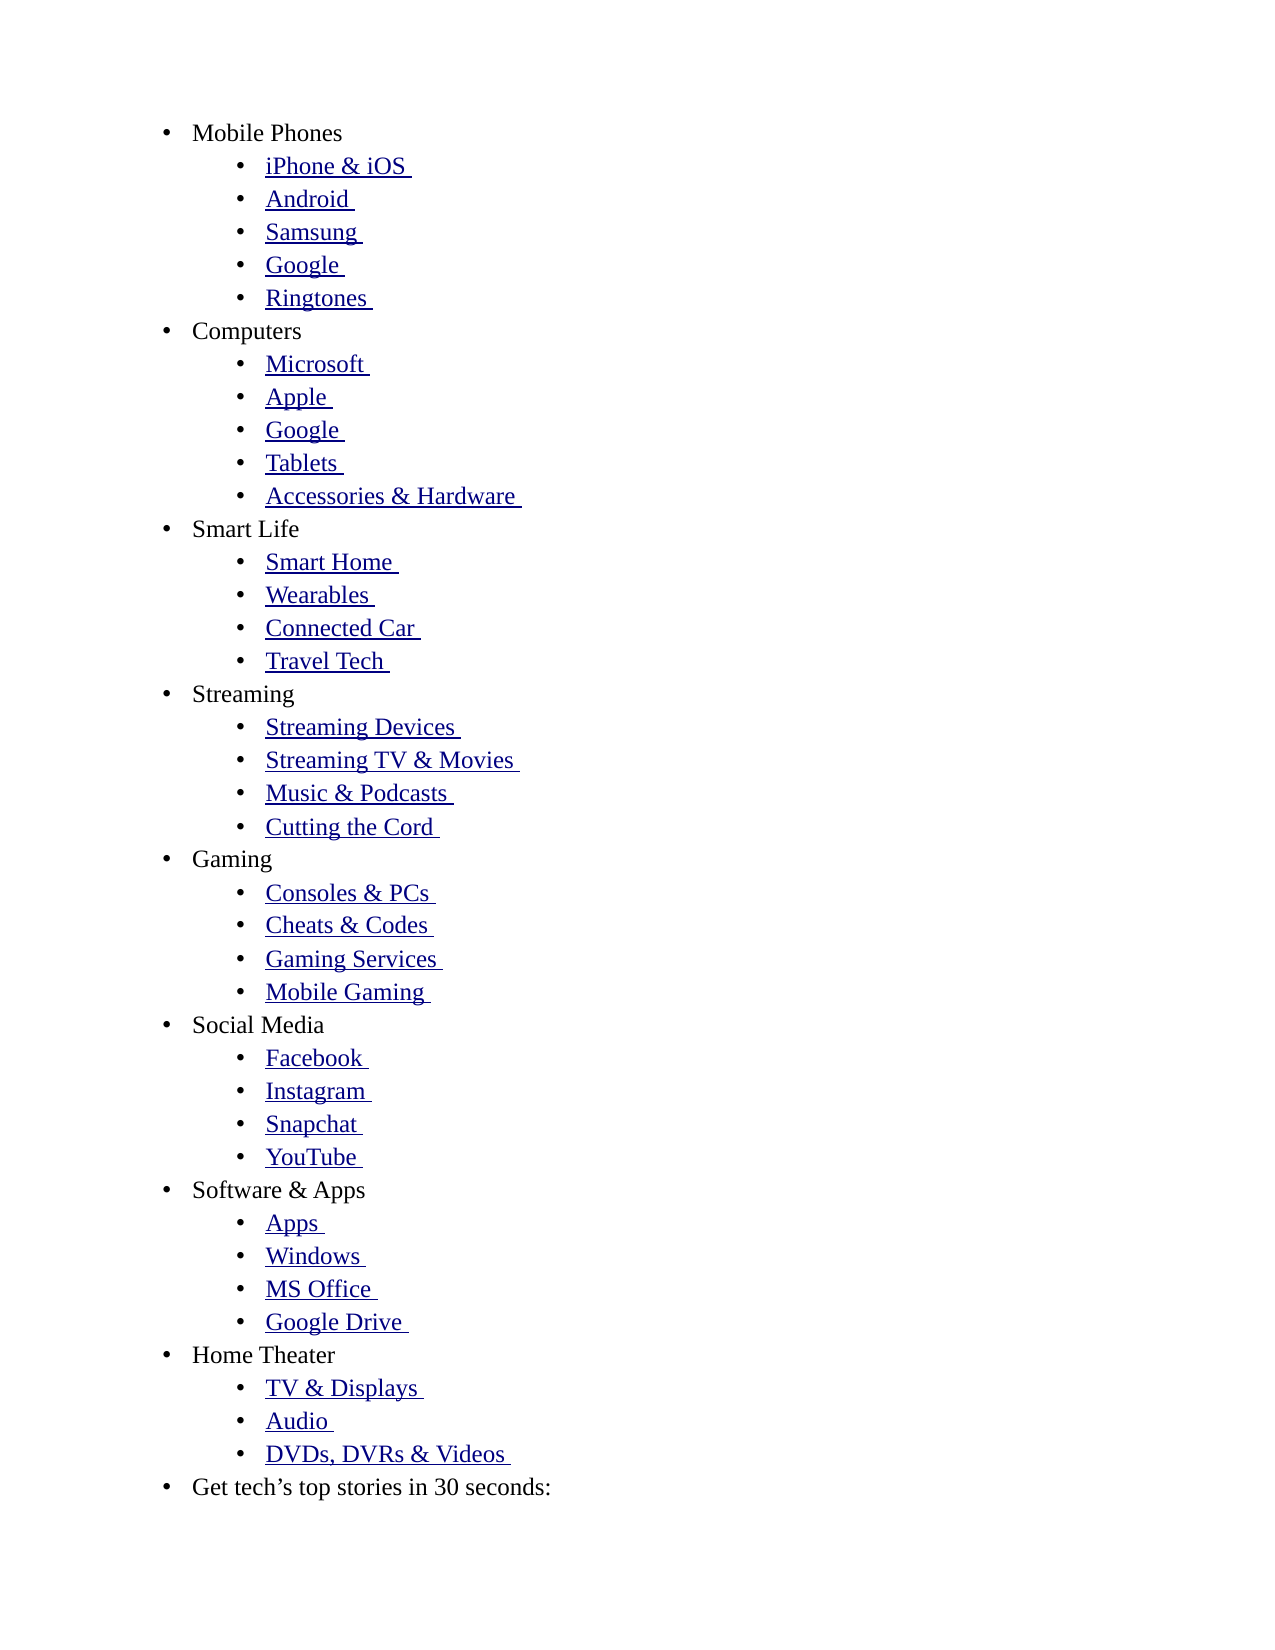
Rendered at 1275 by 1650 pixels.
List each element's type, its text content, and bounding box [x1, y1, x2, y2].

list Connected Car [236, 613, 1157, 642]
list Google [236, 250, 1157, 279]
list Consoles & PCs [236, 878, 1157, 906]
list Computers [162, 316, 1157, 345]
list Music & Podcasts [236, 778, 1157, 807]
list Mobile Phones [162, 118, 1157, 147]
list Gaming Services [236, 944, 1157, 972]
list Get tech’s top stories in 30 seconds: [162, 1472, 1157, 1501]
list Windows [236, 1241, 1157, 1269]
list Home Theater [162, 1340, 1157, 1369]
list Smart Home [236, 547, 1157, 576]
list Snapchat [236, 1109, 1157, 1137]
list TV & Displays [236, 1373, 1157, 1402]
list Ringtones [236, 283, 1157, 312]
list Audio [236, 1406, 1157, 1435]
list Facebook [236, 1043, 1157, 1071]
list Samsung [236, 217, 1157, 246]
list Gaming [162, 844, 1157, 873]
list iPhone & iOS [236, 151, 1157, 180]
list Travel Tech [236, 646, 1157, 675]
list Tablets [236, 448, 1157, 477]
list MS Office [236, 1274, 1157, 1303]
list Streaming Devices [236, 712, 1157, 741]
list Wearables [236, 580, 1157, 609]
list Apps [236, 1208, 1157, 1237]
list YouTube [236, 1142, 1157, 1171]
list Instagram [236, 1076, 1157, 1104]
list Apple [236, 382, 1157, 411]
list Streaming TV & Movies [236, 746, 1157, 774]
list Cheats & Codes [236, 911, 1157, 939]
list Streaming [162, 679, 1157, 708]
list DVDs, DVRs & Videos [236, 1439, 1157, 1468]
list Cutting the Cord [236, 812, 1157, 840]
list Google [236, 415, 1157, 444]
list Social Media [162, 1010, 1157, 1038]
list Microsoft [236, 349, 1157, 378]
list Mobile Gaming [236, 977, 1157, 1005]
list Android [236, 184, 1157, 213]
list Software & Apps [162, 1175, 1157, 1203]
list Google Drive [236, 1307, 1157, 1336]
list Accessories & Hardware [236, 481, 1157, 510]
list Smart Life [162, 514, 1157, 543]
